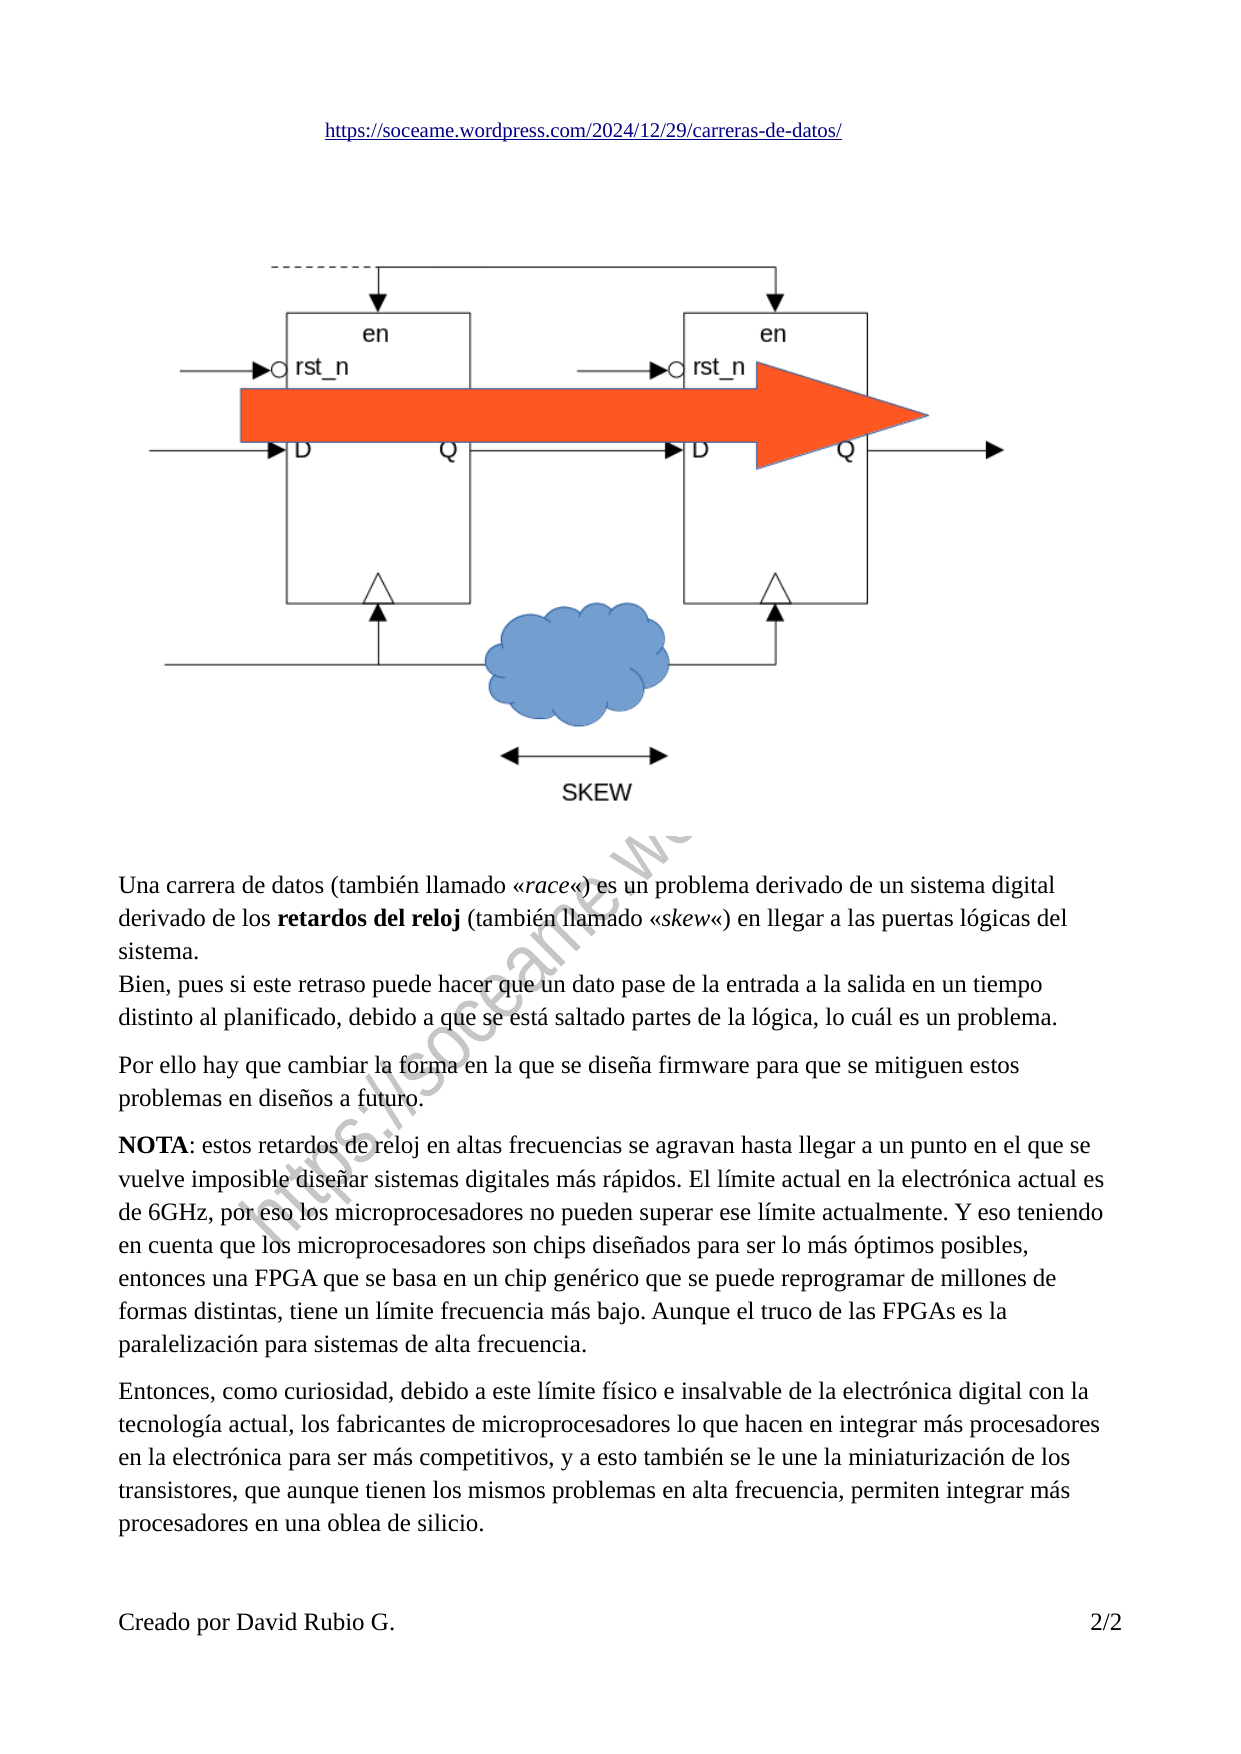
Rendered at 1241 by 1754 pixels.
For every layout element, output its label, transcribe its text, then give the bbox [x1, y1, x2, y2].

text Entonces, como curiosidad, debido a este límite físico e insalvable de la electrónica digital con la tecnología actual, los fabricantes de microprocesadores lo que hacen en integrar más procesadores en la electrónica para ser más competitivos, y a esto también se le une la miniaturización de los transistores, que aunque tienen los mismos problemas en alta frecuencia, permiten integrar más procesadores en una oblea de silicio. [118, 1376, 1122, 1537]
text NOTA: estos retardos de reloj en altas frecuencias se agravan hasta llegar a un punto en el que se vuelve imposible diseñar sistemas digitales más rápidos. El límite actual en la electrónica actual es de 6GHz, por eso los microprocesadores no pueden superar ese límite actualmente. Y eso teniendo en cuenta que los microprocesadores son chips diseñados para ser lo más óptimos posibles, entonces una FPGA que se basa en un chip genérico que se puede reprogramar de millones de formas distintas, tiene un límite frecuencia más bajo. Aunque el truco de las FPGAs es la paralelización para sistemas de alta frecuencia. [118, 1131, 1122, 1357]
text Por ello hay que cambiar la forma en la que se diseña firmware para que se mitiguen estos problemas en diseños a futuro. [118, 1050, 1122, 1112]
text Una carrera de datos (también llamado «race«) es un problema derivado de un sistema digital derivado de los retardos del reloj (también llamado «skew«) en llegar a las puertas lógicas del sistema. Bien, pues si este retraso puede hacer que un dato pase de la entrada a la salida en un tiempo distinto al planificado, debido a que se está saltado partes de la lógica, lo cuál es un problema. [118, 870, 1122, 1031]
picture [118, 224, 1030, 836]
